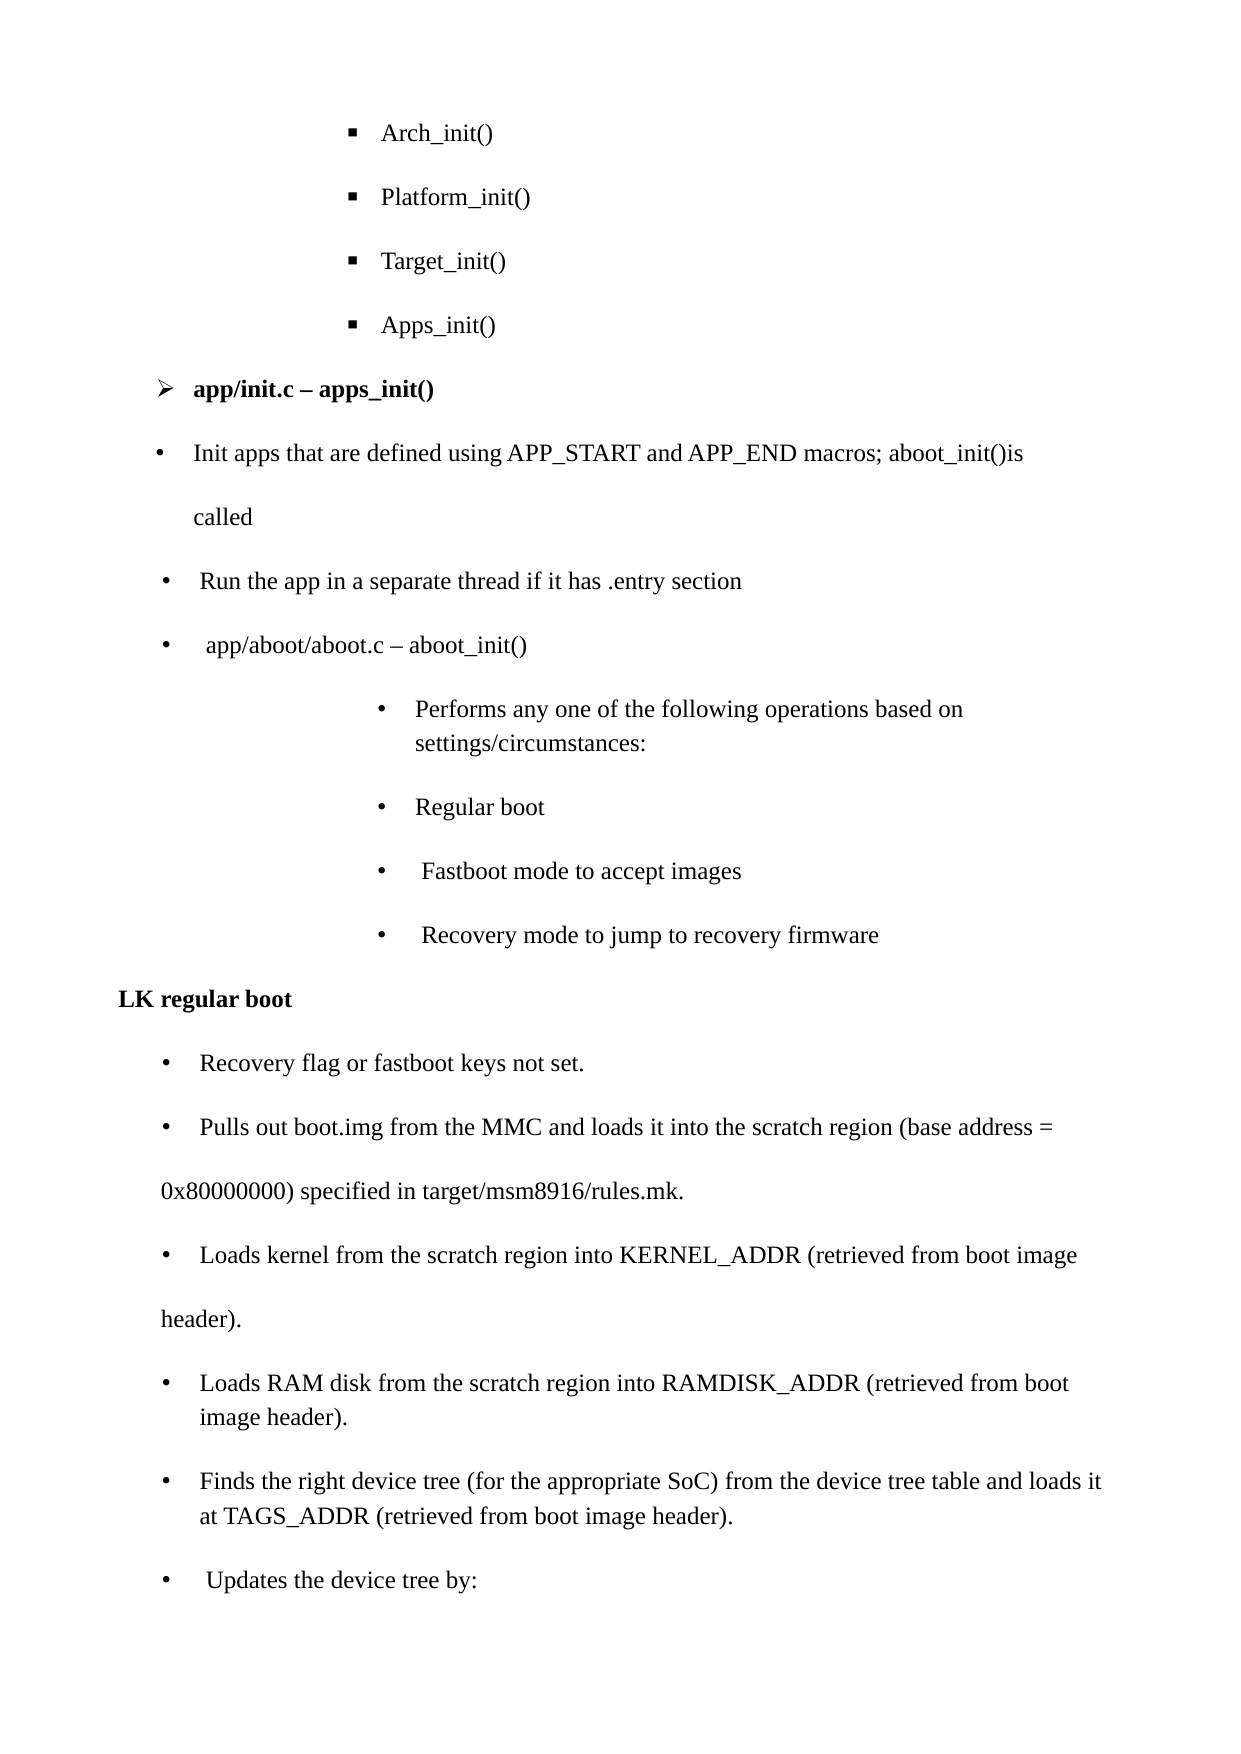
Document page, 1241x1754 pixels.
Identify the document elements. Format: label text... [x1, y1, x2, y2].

list Recovery mode to jump to recovery firmware [377, 920, 1122, 949]
list Target_init() [343, 246, 1122, 275]
list app/aboot/aboot.c – aboot_init() [162, 630, 1122, 658]
list Regular boot [377, 792, 1122, 821]
list Pulls out boot.img from the MMC and loads it into the scratch region (base address = [162, 1112, 1122, 1141]
list Loads RAM disk from the scratch region into RAMDISK_ADDR (retrieved from boot image header). [162, 1368, 1122, 1431]
list Loads kernel from the scratch region into KERNEL_ADDR (retrieved from boot image [162, 1240, 1122, 1269]
list Init apps that are defined using APP_START and APP_END macros; aboot_init()is [156, 438, 1122, 467]
text 0x80000000) specified in target/msm8916/rules.mk. [118, 1176, 1122, 1205]
list Platform_init() [343, 182, 1122, 211]
text header). [118, 1304, 1122, 1333]
list Updates the device tree by: [162, 1565, 1122, 1593]
list Run the app in a separate thread if it has .entry section [162, 566, 1122, 594]
list Arch_init() [343, 118, 1122, 147]
list Fastboot mode to accept images [377, 856, 1122, 885]
list Apps_init() [343, 310, 1122, 339]
list Recovery flag or fastboot keys not set. [162, 1048, 1122, 1077]
text called [118, 502, 1122, 531]
list Performs any one of the following operations based on settings/circumstances: [377, 694, 1122, 757]
list app/init.c – apps_init() [156, 374, 1122, 403]
text LK regular boot [118, 984, 1122, 1013]
list Finds the right device tree (for the appropriate SoC) from the device tree table and loads it at TAGS_ADDR (retrieved from boot image header). [162, 1466, 1122, 1529]
